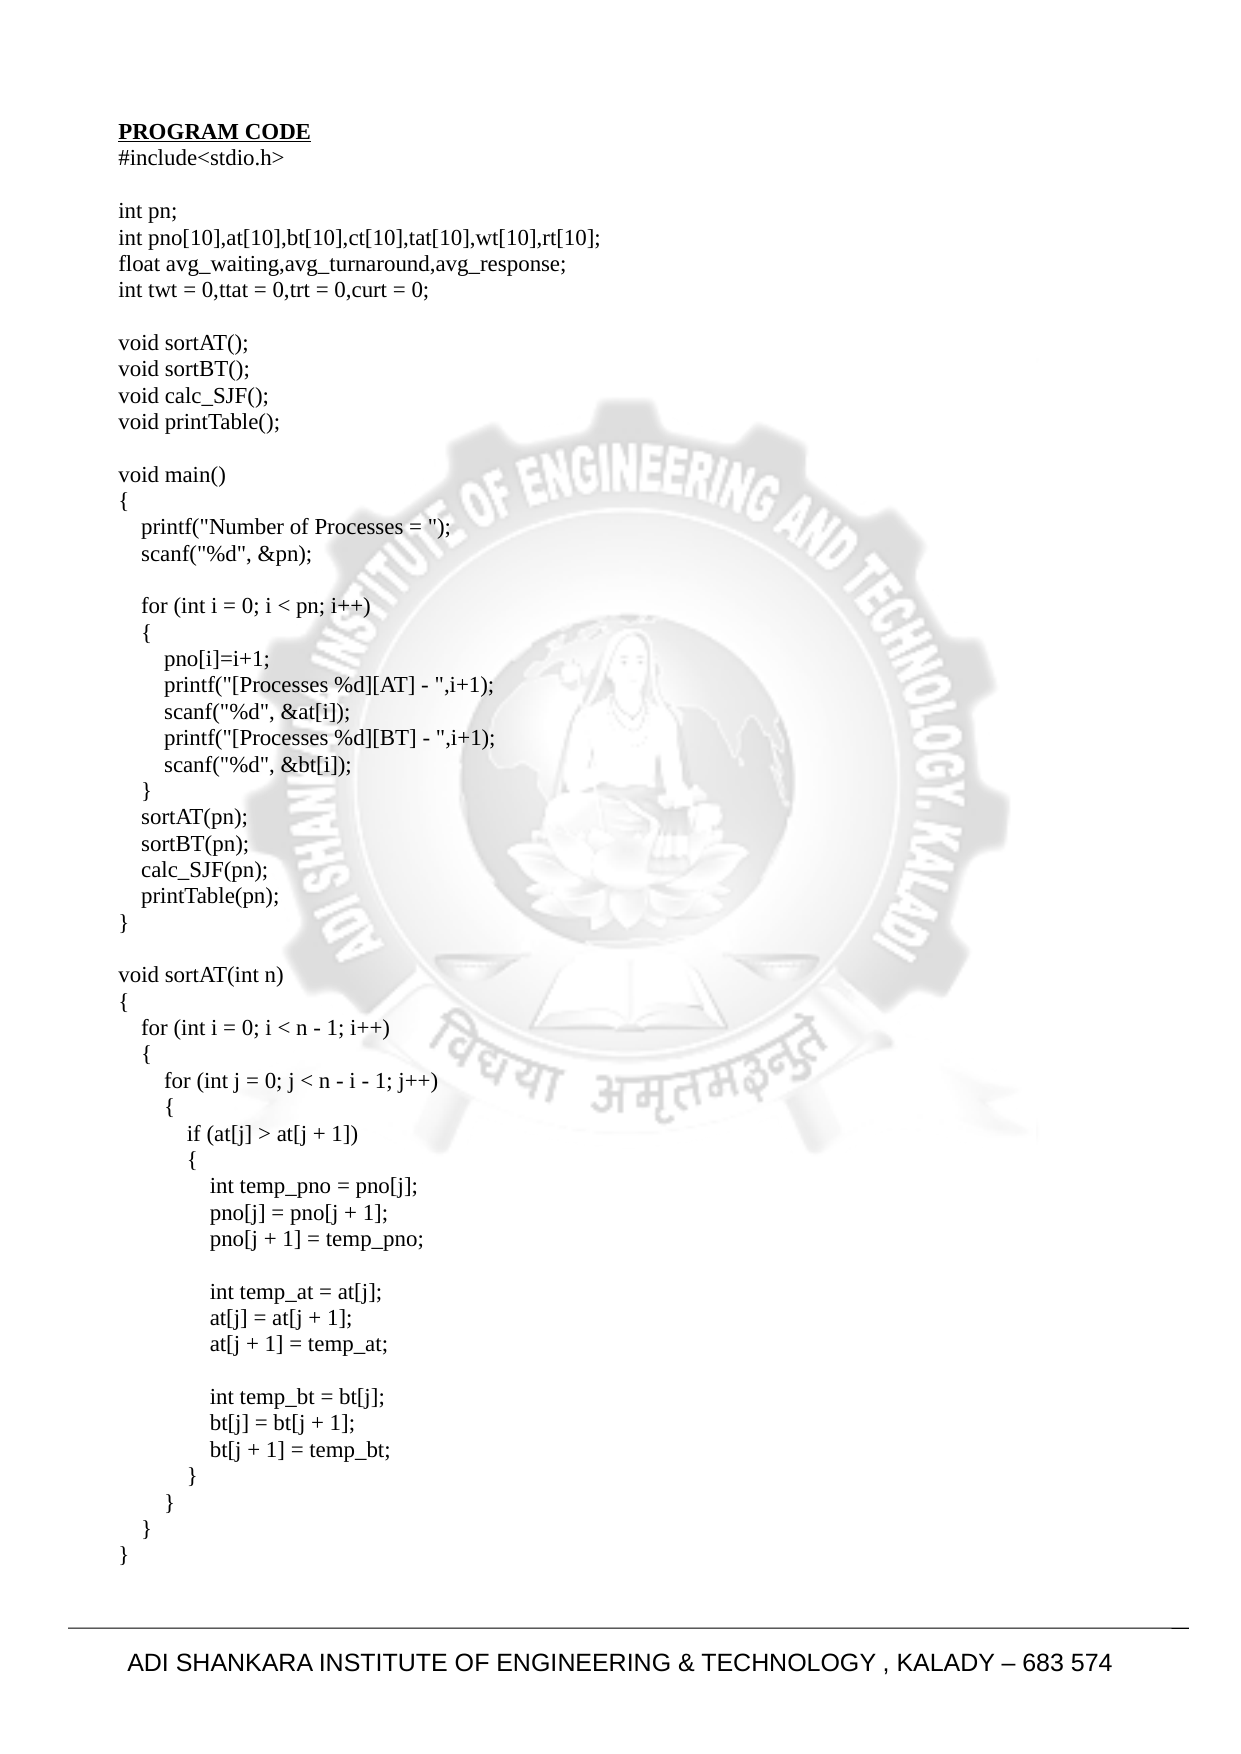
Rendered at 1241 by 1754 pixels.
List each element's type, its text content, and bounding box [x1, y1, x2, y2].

text PROGRAM CODE #include<stdio.h> int pn; int pno[10],at[10],bt[10],ct[10],tat[10],wt[10],rt[10]; float avg_waiting,avg_turnaround,avg_response; int twt = 0,ttat = 0,trt = 0,curt = 0; void sortAT(); void sortBT(); void calc_SJF(); void printTable(); void main() { printf("Number of Processes = "); scanf("%d", &pn); for (int i = 0; i < pn; i++) { pno[i]=i+1; printf("[Processes %d][AT] - ",i+1); scanf("%d", &at[i]); printf("[Processes %d][BT] - ",i+1); scanf("%d", &bt[i]); } sortAT(pn); sortBT(pn); calc_SJF(pn); printTable(pn); } void sortAT(int n) { for (int i = 0; i < n - 1; i++) { for (int j = 0; j < n - i - 1; j++) { if (at[j] > at[j + 1]) { int temp_pno = pno[j]; pno[j] = pno[j + 1]; pno[j + 1] = temp_pno; int temp_at = at[j]; at[j] = at[j + 1]; at[j + 1] = temp_at; int temp_bt = bt[j]; bt[j] = bt[j + 1]; bt[j + 1] = temp_bt; } } } } [118, 118, 1122, 1568]
